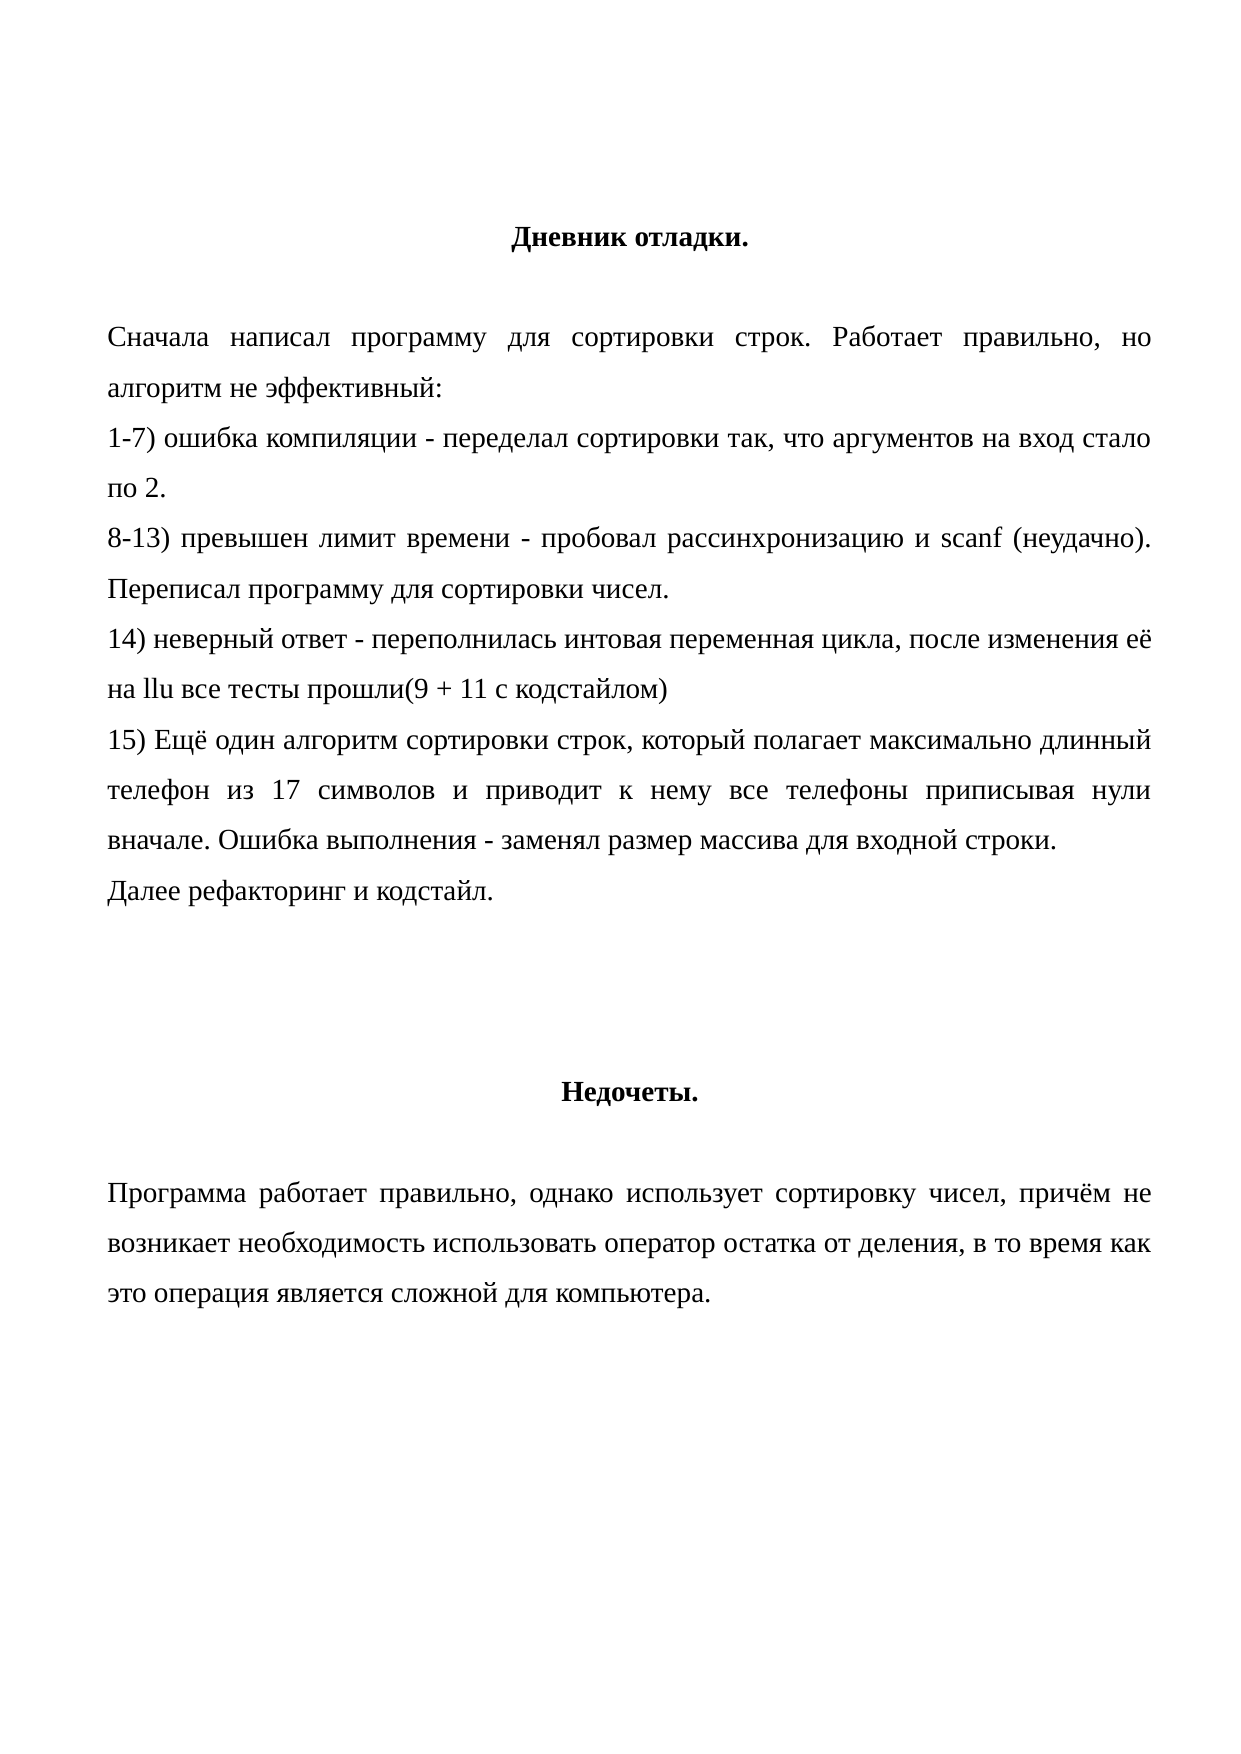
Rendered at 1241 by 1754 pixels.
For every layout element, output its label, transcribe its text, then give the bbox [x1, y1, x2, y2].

text 1-7) ошибка компиляции - переделал сортировки так, что аргументов на вход стало по 2. [107, 420, 1153, 504]
text Далее рефакторинг и кодстайл. [107, 873, 1153, 906]
text Сначала написал программу для сортировки строк. Работает правильно, но алгоритм не эффективный: [107, 319, 1153, 403]
text 15) Ещё один алгоритм сортировки строк, который полагает максимально длинный телефон из 17 символов и приводит к нему все телефоны приписывая нули вначале. Ошибка выполнения - заменял размер массива для входной строки. [107, 722, 1153, 856]
text Недочеты. [107, 1074, 1153, 1108]
text Дневник отладки. [107, 219, 1153, 252]
text 14) неверный ответ - переполнилась интовая переменная цикла, после изменения её на llu все тесты прошли(9 + 11 с кодстайлом) [107, 621, 1153, 705]
text 8-13) превышен лимит времени - пробовал рассинхронизацию и scanf (неудачно). Переписал программу для сортировки чисел. [107, 521, 1153, 604]
text Программа работает правильно, однако использует сортировку чисел, причём не возникает необходимость использовать оператор остатка от деления, в то время как это операция является сложной для компьютера. [107, 1175, 1153, 1309]
